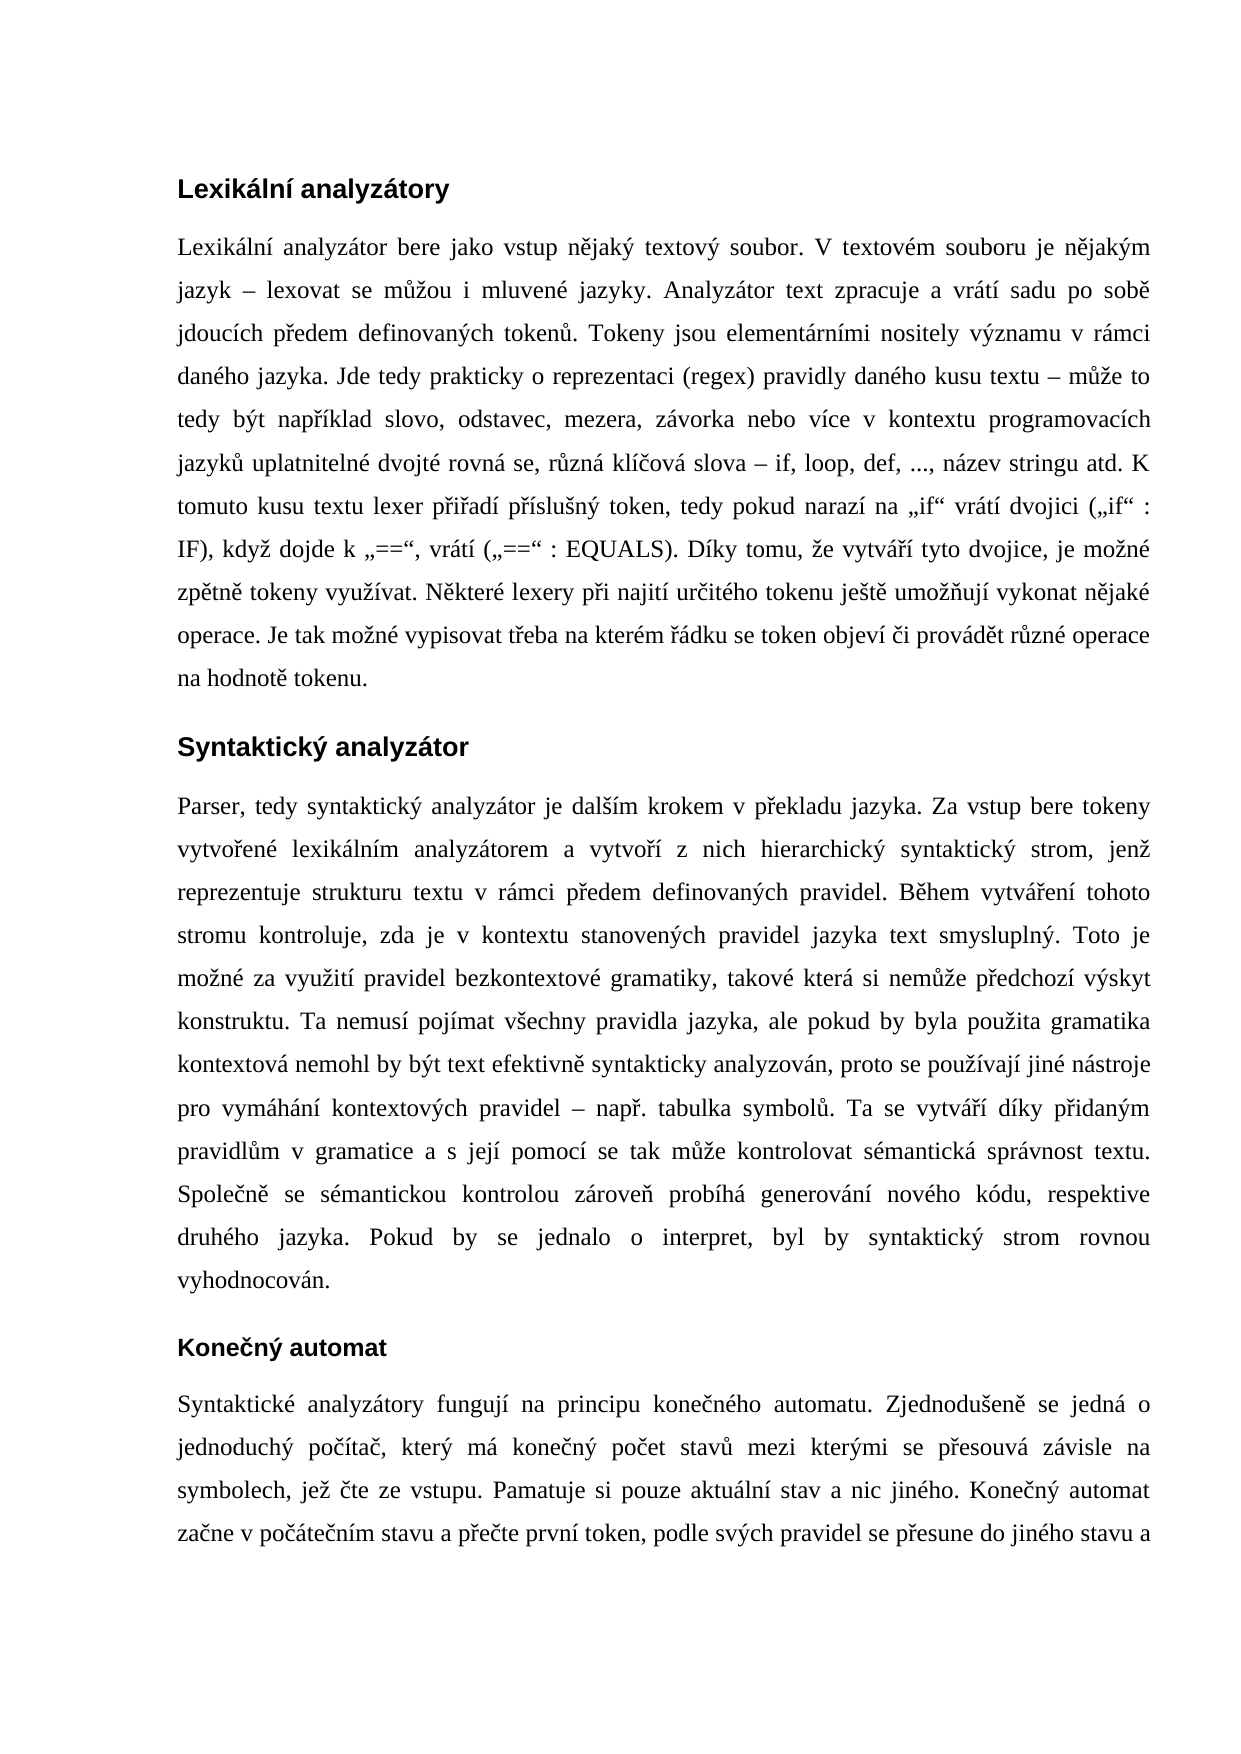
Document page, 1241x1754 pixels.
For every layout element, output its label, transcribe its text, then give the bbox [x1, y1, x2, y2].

subtitle Konečný automat [177, 1333, 1152, 1362]
text Lexikální analyzátor bere jako vstup nějaký textový soubor. V textovém souboru je nějakým jazyk – lexovat se můžou i mluvené jazyky. Analyzátor text zpracuje a vrátí sadu po sobě jdoucích předem definovaných tokenů. Tokeny jsou elementárními nositely významu v rámci daného jazyka. Jde tedy prakticky o reprezentaci (regex) pravidly daného kusu textu – může to tedy být například slovo, odstavec, mezera, závorka nebo více v kontextu programovacích jazyků uplatnitelné dvojté rovná se, různá klíčová slova – if, loop, def, ..., název stringu atd. K tomuto kusu textu lexer přiřadí příslušný token, tedy pokud narazí na „if“ vrátí dvojici („if“ : IF), když dojde k „==“, vrátí („==“ : EQUALS). Díky tomu, že vytváří tyto dvojice, je možné zpětně tokeny využívat. Některé lexery při najití určitého tokenu ještě umožňují vykonat nějaké operace. Je tak možné vypisovat třeba na kterém řádku se token objeví či provádět různé operace na hodnotě tokenu. [177, 232, 1152, 692]
subtitle Lexikální analyzátory [177, 173, 1152, 204]
subtitle Syntaktický analyzátor [177, 731, 1152, 763]
text Syntaktické analyzátory fungují na principu konečného automatu. Zjednodušeně se jedná o jednoduchý počítač, který má konečný počet stavů mezi kterými se přesouvá závisle na symbolech, jež čte ze vstupu. Pamatuje si pouze aktuální stav a nic jiného. Konečný automat začne v počátečním stavu a přečte první token, podle svých pravidel se přesune do jiného stavu a [177, 1389, 1152, 1547]
text Parser, tedy syntaktický analyzátor je dalším krokem v překladu jazyka. Za vstup bere tokeny vytvořené lexikálním analyzátorem a vytvoří z nich hierarchický syntaktický strom, jenž reprezentuje strukturu textu v rámci předem definovaných pravidel. Během vytváření tohoto stromu kontroluje, zda je v kontextu stanovených pravidel jazyka text smysluplný. Toto je možné za využití pravidel bezkontextové gramatiky, takové která si nemůže předchozí výskyt konstruktu. Ta nemusí pojímat všechny pravidla jazyka, ale pokud by byla použita gramatika kontextová nemohl by být text efektivně syntakticky analyzován, proto se používají jiné nástroje pro vymáhání kontextových pravidel – např. tabulka symbolů. Ta se vytváří díky přidaným pravidlům v gramatice a s její pomocí se tak může kontrolovat sémantická správnost textu. Společně se sémantickou kontrolou zároveň probíhá generování nového kódu, respektive druhého jazyka. Pokud by se jednalo o interpret, byl by syntaktický strom rovnou vyhodnocován. [177, 791, 1152, 1294]
